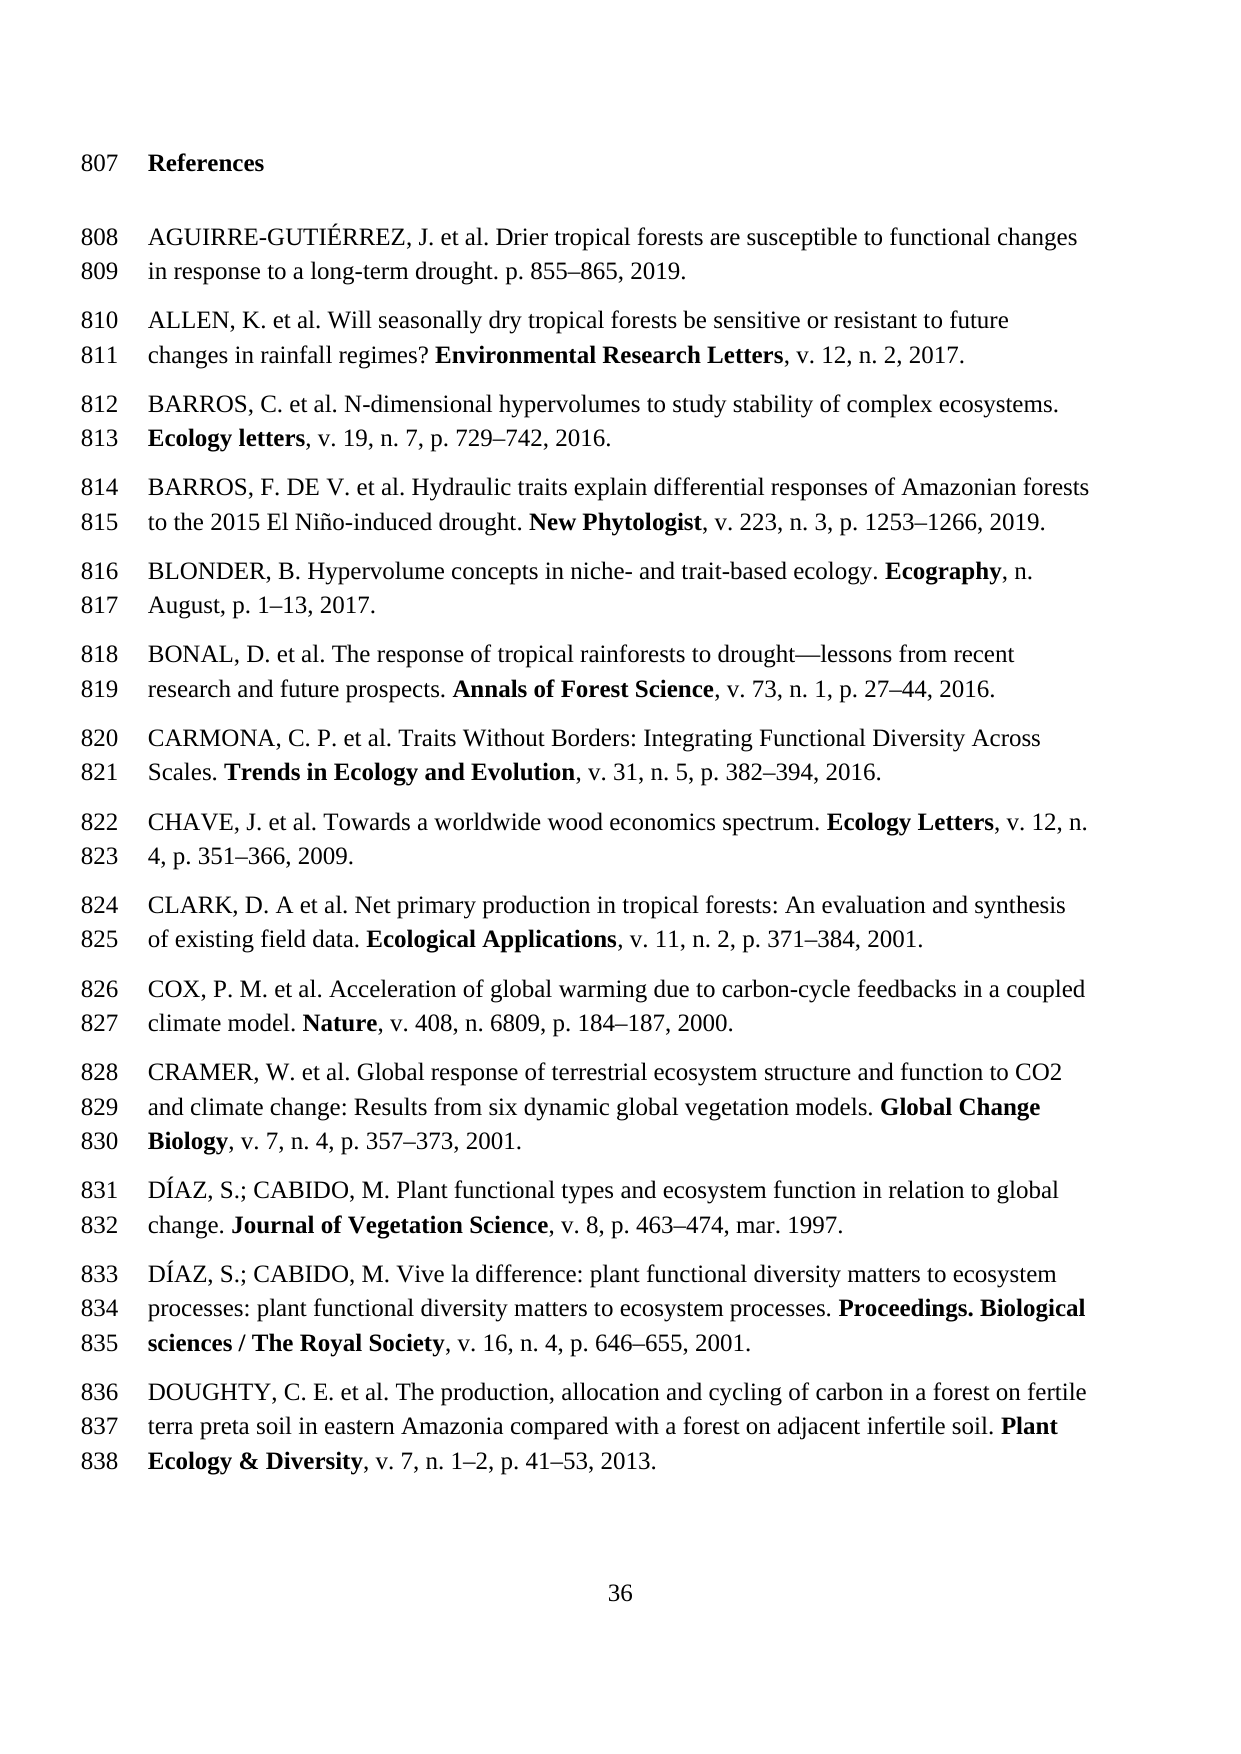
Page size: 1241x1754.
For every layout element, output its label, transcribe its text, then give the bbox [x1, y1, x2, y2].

text References [148, 148, 1093, 176]
text CARMONA, C. P. et al. Traits Without Borders: Integrating Functional Diversity Across Scales. Trends in Ecology and Evolution, v. 31, n. 5, p. 382–394, 2016. [148, 723, 1093, 786]
text CHAVE, J. et al. Towards a worldwide wood economics spectrum. Ecology Letters, v. 12, n. 4, p. 351–366, 2009. [148, 807, 1093, 870]
text DOUGHTY, C. E. et al. The production, allocation and cycling of carbon in a forest on fertile terra preta soil in eastern Amazonia compared with a forest on adjacent infertile soil. Plant Ecology & Diversity, v. 7, n. 1–2, p. 41–53, 2013. [148, 1377, 1093, 1474]
text BONAL, D. et al. The response of tropical rainforests to drought—lessons from recent research and future prospects. Annals of Forest Science, v. 73, n. 1, p. 27–44, 2016. [148, 639, 1093, 703]
text BARROS, F. DE V. et al. Hydraulic traits explain differential responses of Amazonian forests to the 2015 El Niño-induced drought. New Phytologist, v. 223, n. 3, p. 1253–1266, 2019. [148, 472, 1093, 536]
text CLARK, D. A et al. Net primary production in tropical forests: An evaluation and synthesis of existing field data. Ecological Applications, v. 11, n. 2, p. 371–384, 2001. [148, 890, 1093, 953]
text COX, P. M. et al. Acceleration of global warming due to carbon-cycle feedbacks in a coupled climate model. Nature, v. 408, n. 6809, p. 184–187, 2000. [148, 974, 1093, 1037]
text BARROS, C. et al. N-dimensional hypervolumes to study stability of complex ecosystems. Ecology letters, v. 19, n. 7, p. 729–742, 2016. [148, 389, 1093, 452]
text DÍAZ, S.; CABIDO, M. Plant functional types and ecosystem function in relation to global change. Journal of Vegetation Science, v. 8, p. 463–474, mar. 1997. [148, 1175, 1093, 1238]
text DÍAZ, S.; CABIDO, M. Vive la difference: plant functional diversity matters to ecosystem processes: plant functional diversity matters to ecosystem processes. Proceedings. Biological sciences / The Royal Society, v. 16, n. 4, p. 646–655, 2001. [148, 1259, 1093, 1356]
text CRAMER, W. et al. Global response of terrestrial ecosystem structure and function to CO2 and climate change: Results from six dynamic global vegetation models. Global Change Biology, v. 7, n. 4, p. 357–373, 2001. [148, 1057, 1093, 1155]
text BLONDER, B. Hypervolume concepts in niche- and trait-based ecology. Ecography, n. August, p. 1–13, 2017. [148, 556, 1093, 619]
text ALLEN, K. et al. Will seasonally dry tropical forests be sensitive or resistant to future changes in rainfall regimes? Environmental Research Letters, v. 12, n. 2, 2017. [148, 305, 1093, 368]
text AGUIRRE-GUTIÉRREZ, J. et al. Drier tropical forests are susceptible to functional changes in response to a long-term drought. p. 855–865, 2019. [148, 222, 1093, 285]
